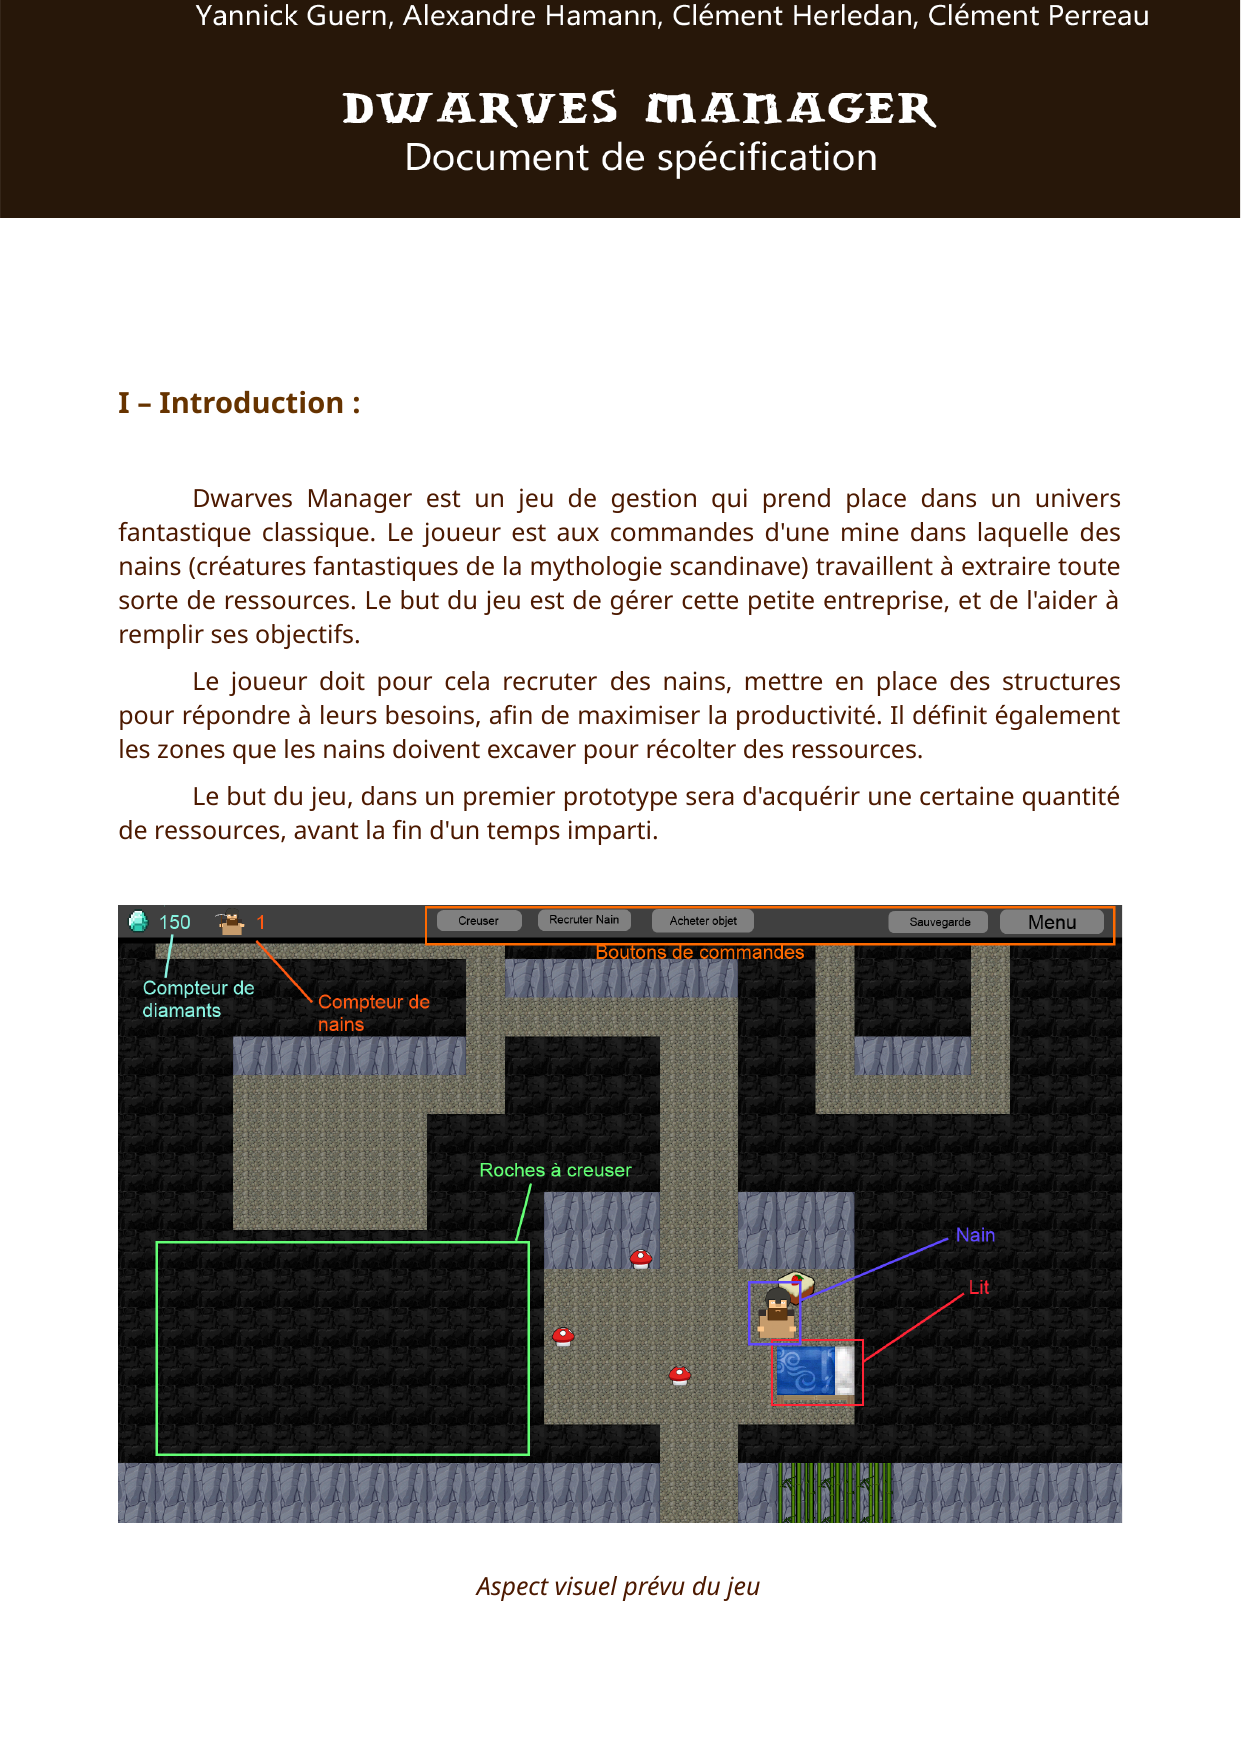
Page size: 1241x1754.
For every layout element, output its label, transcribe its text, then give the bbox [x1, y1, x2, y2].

picture [0, 0, 1241, 218]
text Le joueur doit pour cela recruter des nains, mettre en place des structures pour répondre à leurs besoins, afin de maximiser la productivité. Il définit également les zones que les nains doivent excaver pour récolter des ressources. [118, 663, 1122, 766]
text Dwarves Manager est un jeu de gestion qui prend place dans un univers fantastique classique. Le joueur est aux commandes d'une mine dans laquelle des nains (créatures fantastiques de la mythologie scandinave) travaillent à extraire toute sorte de ressources. Le but du jeu est de gérer cette petite entreprise, et de l'aider à remplir ses objectifs. [118, 481, 1122, 651]
text Le but du jeu, dans un premier prototype sera d'acquérir une certaine quantité de ressources, avant la fin d'un temps imparti. [118, 778, 1122, 846]
subtitle I – Introduction : [118, 382, 1122, 422]
picture [118, 905, 1123, 1523]
text Aspect visuel prévu du jeu [118, 1569, 1122, 1603]
